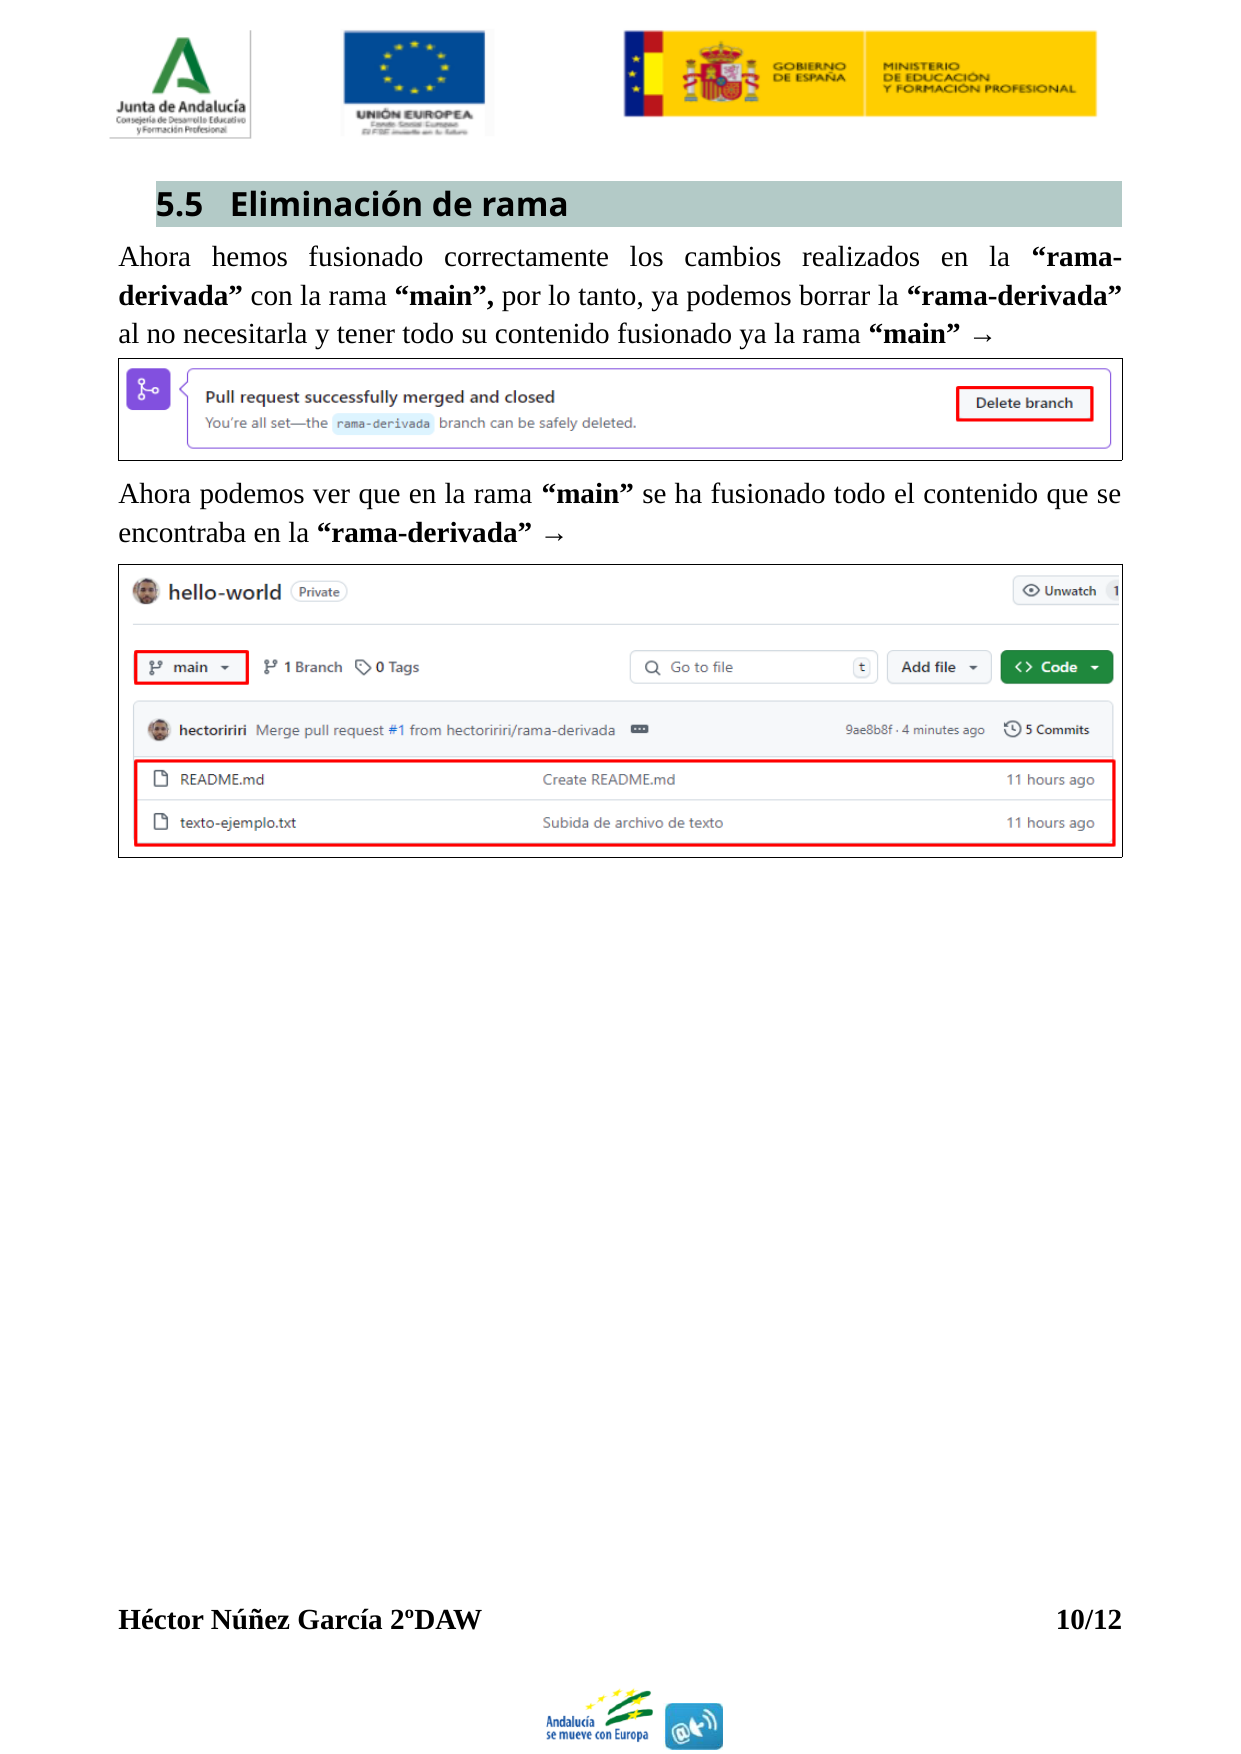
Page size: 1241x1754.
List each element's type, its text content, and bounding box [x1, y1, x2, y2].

text Ahora podemos ver que en la rama “main” se ha fusionado todo el contenido que se encontraba en la “rama-derivada” → [118, 461, 1122, 549]
text [119, 359, 1122, 460]
picture [107, 11, 1112, 143]
picture [121, 566, 1119, 854]
subtitle Eliminación de rama [156, 181, 1122, 227]
text [119, 565, 1122, 857]
picture [529, 1665, 727, 1754]
text Ahora hemos fusionado correctamente los cambios realizados en la “rama-derivada” con la rama “main”, por lo tanto, ya podemos borrar la “rama-derivada” al no necesitarla y tener todo su contenido fusionado ya la rama “main” → [118, 239, 1122, 350]
picture [121, 361, 1119, 457]
